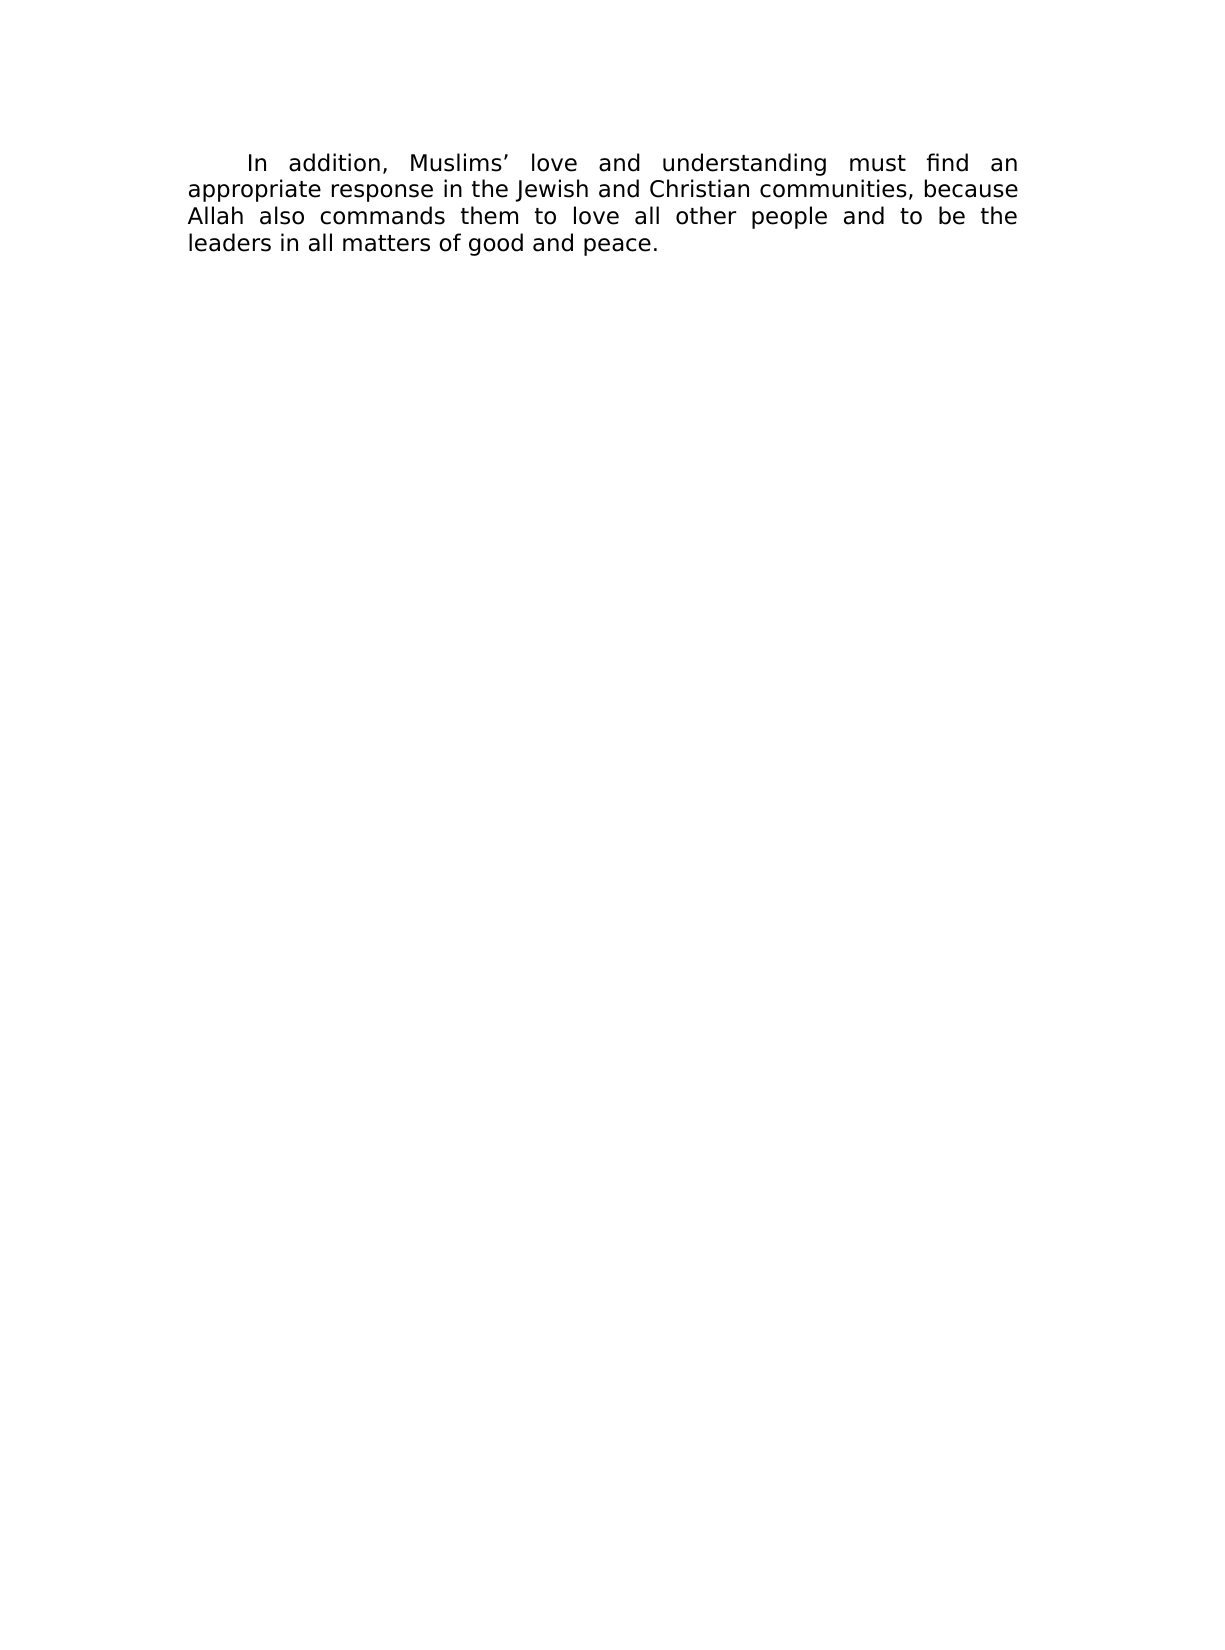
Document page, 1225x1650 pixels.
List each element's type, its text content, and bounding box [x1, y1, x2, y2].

text In addition, Muslims’ love and understanding must find an appropriate response in the Jewish and Christian communities, because Allah also commands them to love all other people and to be the leaders in all matters of good and peace. [187, 150, 1020, 257]
